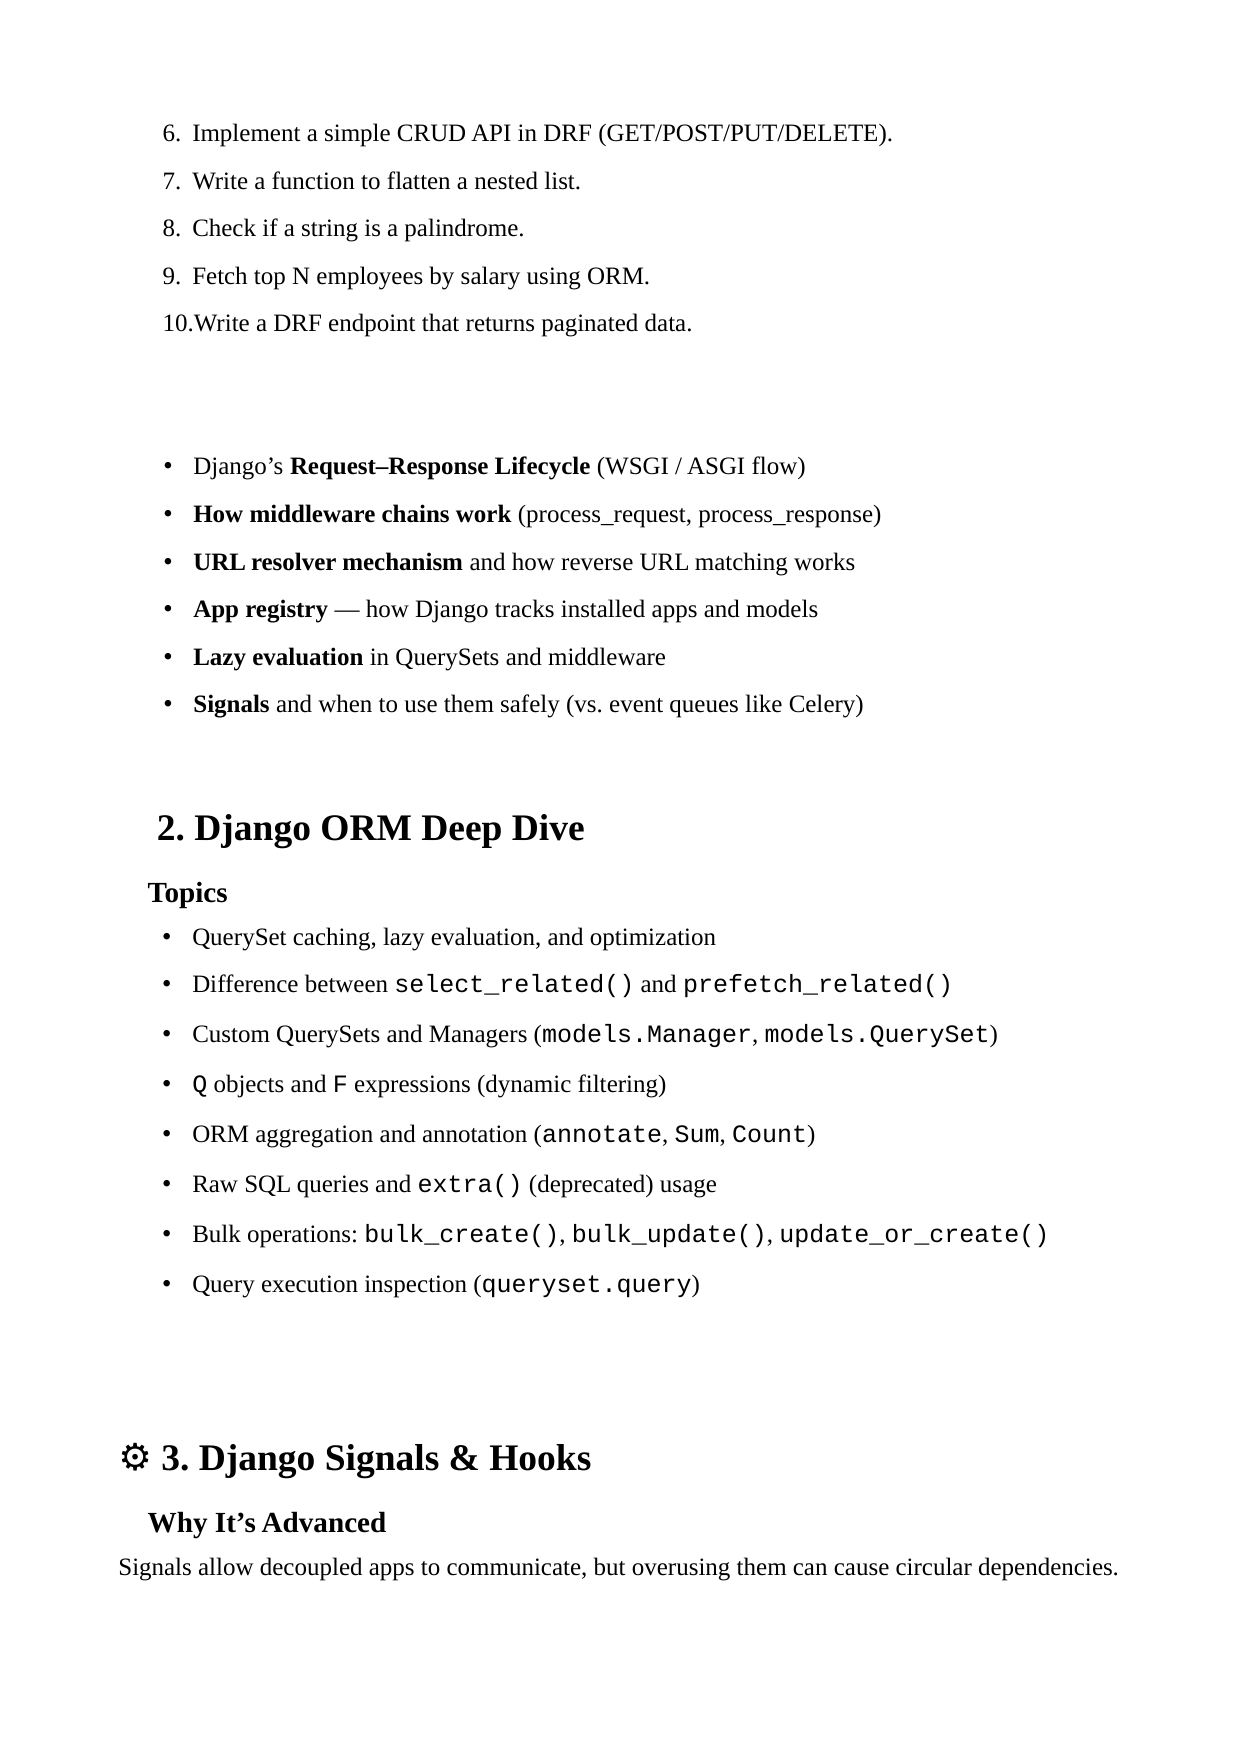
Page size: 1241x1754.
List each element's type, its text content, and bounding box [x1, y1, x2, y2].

list Write a function to flatten a nested list. [162, 166, 1122, 194]
list Signals and when to use them safely (vs. event queues like Celery) [164, 689, 1122, 718]
list Fetch top N employees by salary using ORM. [162, 261, 1122, 290]
list App registry — how Django tracks installed apps and models [164, 594, 1122, 623]
list Q objects and F expressions (dynamic filtering) [162, 1069, 1122, 1100]
subtitle 🔹 Why It’s Advanced [118, 1506, 1122, 1539]
list Lazy evaluation in QuerySets and middleware [164, 642, 1122, 671]
list Query execution inspection (queryset.query) [162, 1269, 1122, 1300]
list Bulk operations: bulk_create(), bulk_update(), update_or_create() [162, 1219, 1122, 1250]
list How middleware chains work (process_request, process_response) [164, 499, 1122, 528]
subtitle 🧠 2. Django ORM Deep Dive [118, 805, 1122, 848]
subtitle 🔹 Topics [118, 876, 1122, 909]
list Check if a string is a palindrome. [162, 213, 1122, 242]
list Raw SQL queries and extra() (deprecated) usage [162, 1169, 1122, 1200]
list URL resolver mechanism and how reverse URL matching works [164, 547, 1122, 575]
subtitle ⚙️ 3. Django Signals & Hooks [118, 1435, 1122, 1478]
list QuerySet caching, lazy evaluation, and optimization [162, 922, 1122, 950]
list ORM aggregation and annotation (annotate, Sum, Count) [162, 1119, 1122, 1150]
list Implement a simple CRUD API in DRF (GET/POST/PUT/DELETE). [162, 118, 1122, 147]
list Write a DRF endpoint that returns paginated data. [162, 308, 1122, 337]
list Django’s Request–Response Lifecycle (WSGI / ASGI flow) [164, 451, 1122, 480]
text Signals allow decoupled apps to communicate, but overusing them can cause circular dependencies. [118, 1552, 1122, 1580]
list Difference between select_related() and prefetch_related() [162, 969, 1122, 1000]
list Custom QuerySets and Managers (models.Manager, models.QuerySet) [162, 1019, 1122, 1050]
